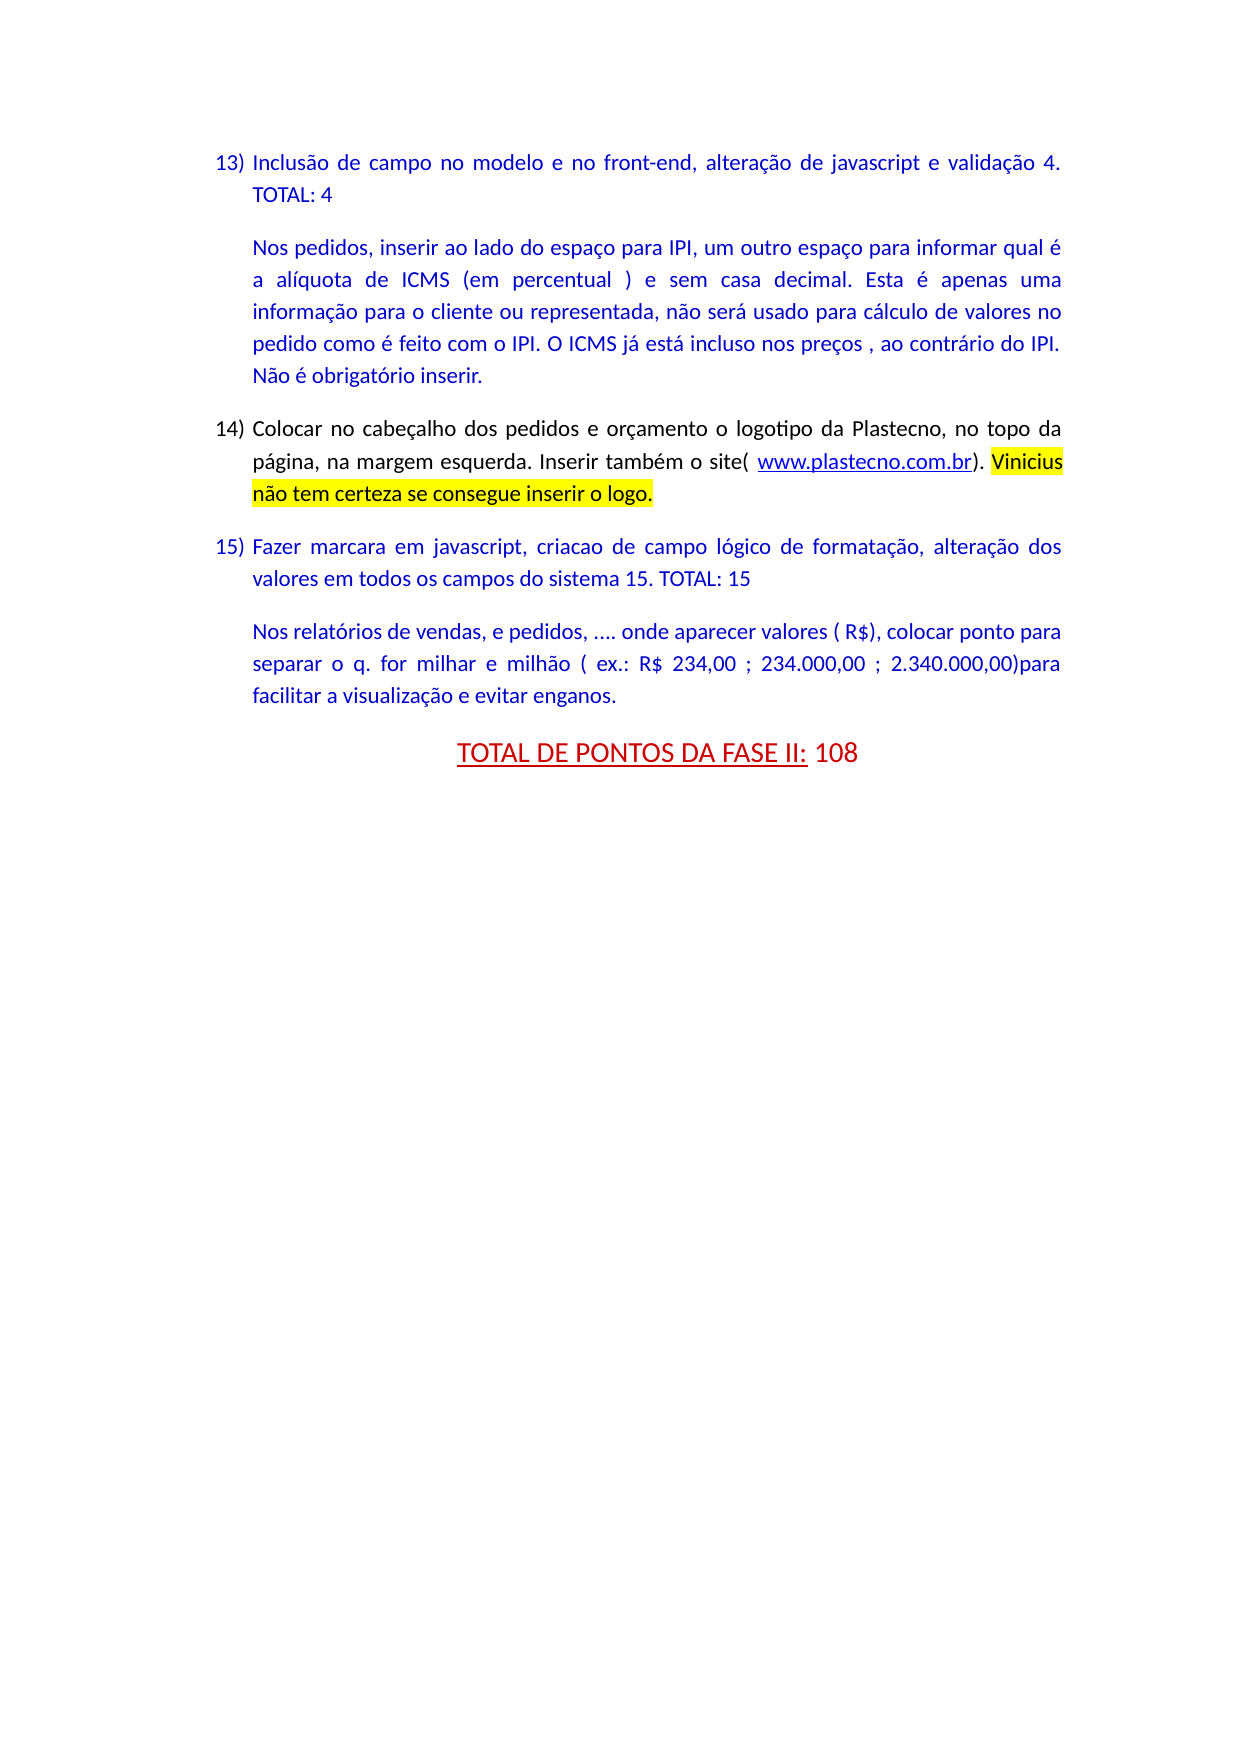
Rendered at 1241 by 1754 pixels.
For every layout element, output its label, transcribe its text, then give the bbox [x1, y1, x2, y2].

list TOTAL DE PONTOS DA FASE II: 108 [252, 734, 1063, 770]
list Fazer marcara em javascript, criacao de campo lógico de formatação, alteração dos valores em todos os campos do sistema 15. TOTAL: 15 [215, 532, 1063, 592]
list Nos relatórios de vendas, e pedidos, .... onde aparecer valores ( R$), colocar ponto para separar o q. for milhar e milhão ( ex.: R$ 234,00 ; 234.000,00 ; 2.340.000,00)para facilitar a visualização e evitar enganos. [215, 617, 1063, 709]
list Colocar no cabeçalho dos pedidos e orçamento o logotipo da Plastecno, no topo da página, na margem esquerda. Inserir também o site( www.plastecno.com.br). Vinicius não tem certeza se consegue inserir o logo. [215, 414, 1063, 507]
list Inclusão de campo no modelo e no front-end, alteração de javascript e validação 4. TOTAL: 4 [215, 148, 1063, 208]
list Nos pedidos, inserir ao lado do espaço para IPI, um outro espaço para informar qual é a alíquota de ICMS (em percentual ) e sem casa decimal. Esta é apenas uma informação para o cliente ou representada, não será usado para cálculo de valores no pedido como é feito com o IPI. O ICMS já está incluso nos preços , ao contrário do IPI. Não é obrigatório inserir. [215, 233, 1063, 389]
